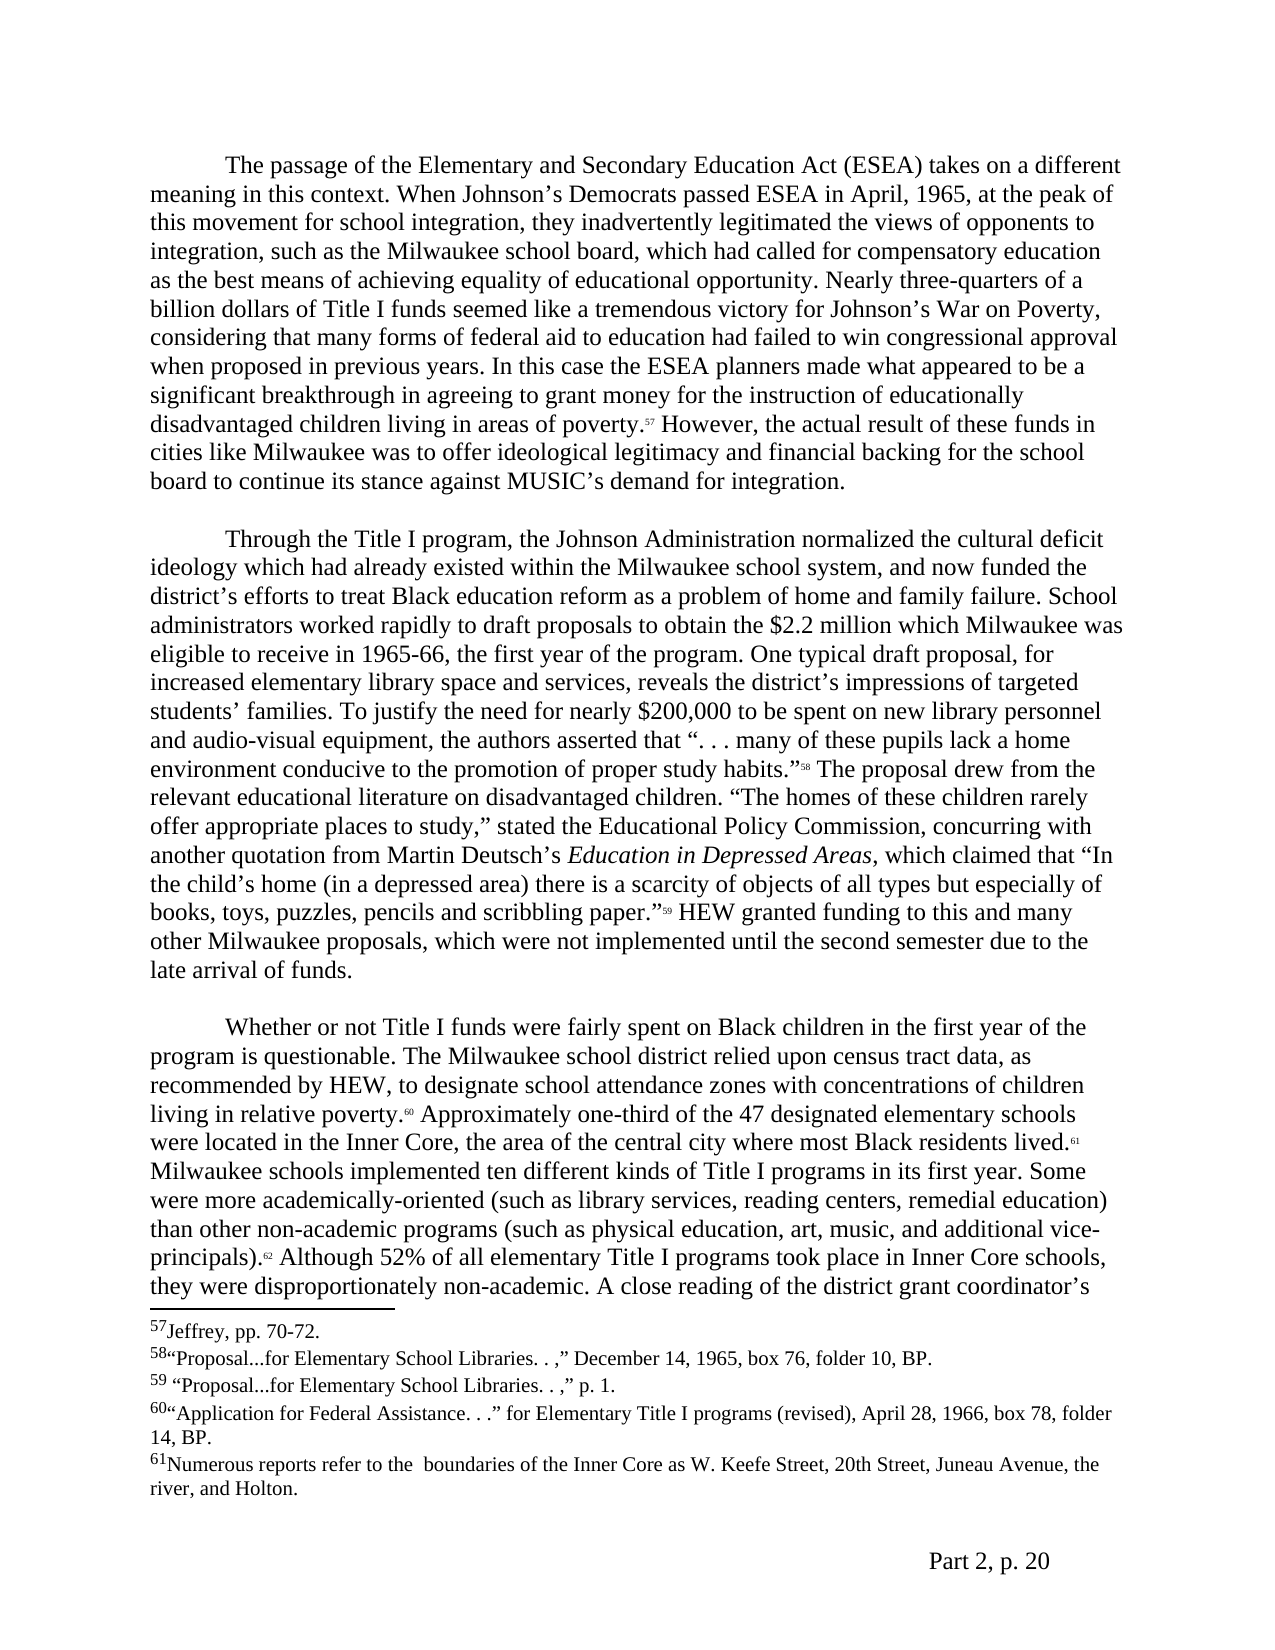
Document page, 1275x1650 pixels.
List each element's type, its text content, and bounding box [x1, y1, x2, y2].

text “Proposal...for Elementary School Libraries. . ,” p. 1. [150, 1370, 1125, 1397]
text Through the Title I program, the Johnson Administration normalized the cultural deficit ideology which had already existed within the Milwaukee school system, and now funded the district’s efforts to treat Black education reform as a problem of home and family failure. School administrators worked rapidly to draft proposals to obtain the $2.2 million which Milwaukee was eligible to receive in 1965-66, the first year of the program. One typical draft proposal, for increased elementary library space and services, reveals the district’s impressions of targeted students’ families. To justify the need for nearly $200,000 to be spent on new library personnel and audio-visual equipment, the authors asserted that “. . . many of these pupils lack a home environment conducive to the promotion of proper study habits.” The proposal drew from the relevant educational literature on disadvantaged children. “The homes of these children rarely offer appropriate places to study,” stated the Educational Policy Commission, concurring with another quotation from Martin Deutsch’s Education in Depressed Areas, which claimed that “In the child’s home (in a depressed area) there is a scarcity of objects of all types but especially of books, toys, puzzles, pencils and scribbling paper.” HEW granted funding to this and many other Milwaukee proposals, which were not implemented until the second semester due to the late arrival of funds. [150, 524, 1125, 984]
text “Application for Federal Assistance. . .” for Elementary Title I programs (revised), April 28, 1966, box 78, folder 14, BP. [150, 1397, 1125, 1449]
text Numerous reports refer to the boundaries of the Inner Core as W. Keefe Street, 20th Street, Juneau Avenue, the river, and Holton. [150, 1449, 1125, 1500]
text Jeffrey, pp. 70-72. [150, 1315, 1125, 1343]
text The passage of the Elementary and Secondary Education Act (ESEA) takes on a different meaning in this context. When Johnson’s Democrats passed ESEA in April, 1965, at the peak of this movement for school integration, they inadvertently legitimated the views of opponents to integration, such as the Milwaukee school board, which had called for compensatory education as the best means of achieving equality of educational opportunity. Nearly three-quarters of a billion dollars of Title I funds seemed like a tremendous victory for Johnson’s War on Poverty, considering that many forms of federal aid to education had failed to win congressional approval when proposed in previous years. In this case the ESEA planners made what appeared to be a significant breakthrough in agreeing to grant money for the instruction of educationally disadvantaged children living in areas of poverty. However, the actual result of these funds in cities like Milwaukee was to offer ideological legitimacy and financial backing for the school board to continue its stance against MUSIC’s demand for integration. [150, 150, 1125, 495]
text Whether or not Title I funds were fairly spent on Black children in the first year of the program is questionable. The Milwaukee school district relied upon census tract data, as recommended by HEW, to designate school attendance zones with concentrations of children living in relative poverty. Approximately one-third of the 47 designated elementary schools were located in the Inner Core, the area of the central city where most Black residents lived. Milwaukee schools implemented ten different kinds of Title I programs in its first year. Some were more academically-oriented (such as library services, reading centers, remedial education) than other non-academic programs (such as physical education, art, music, and additional vice-principals). Although 52% of all elementary Title I programs took place in Inner Core schools, they were disproportionately non-academic. A close reading of the district grant coordinator’s survey sheet indicates that only 35% of Inner Core school projects were academic in nature, compared to 55% of the projects outside Inner Core schools. [150, 1012, 1125, 1300]
text “Proposal...for Elementary School Libraries. . ,” December 14, 1965, box 76, folder 10, BP. [150, 1343, 1125, 1370]
